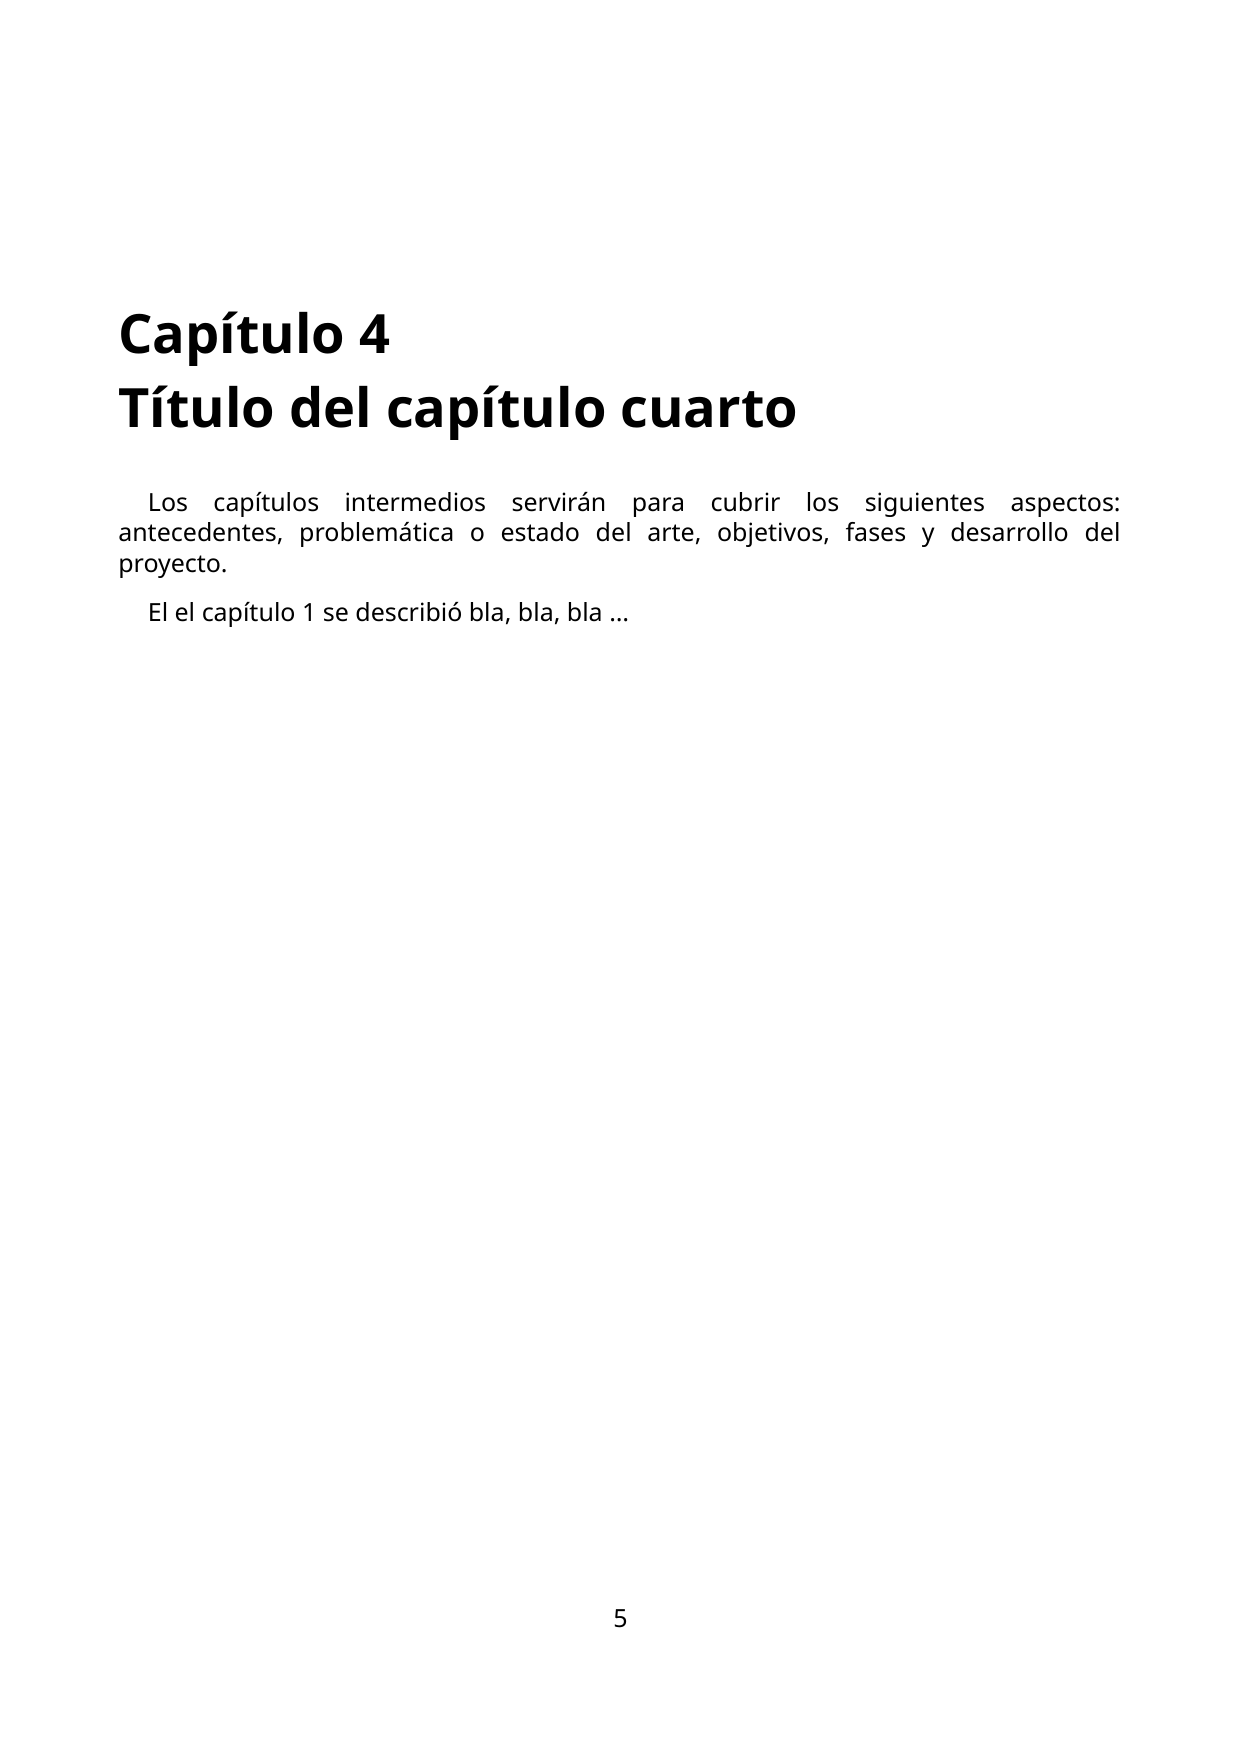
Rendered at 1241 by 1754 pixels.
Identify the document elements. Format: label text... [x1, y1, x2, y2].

text Los capítulos intermedios servirán para cubrir los siguientes aspectos: antecedentes, problemática o estado del arte, objetivos, fases y desarrollo del proyecto. [118, 484, 1122, 580]
text El el capítulo 1 se describió bla, bla, bla … [118, 594, 1122, 628]
subtitle Título del capítulo cuarto [118, 295, 1122, 443]
